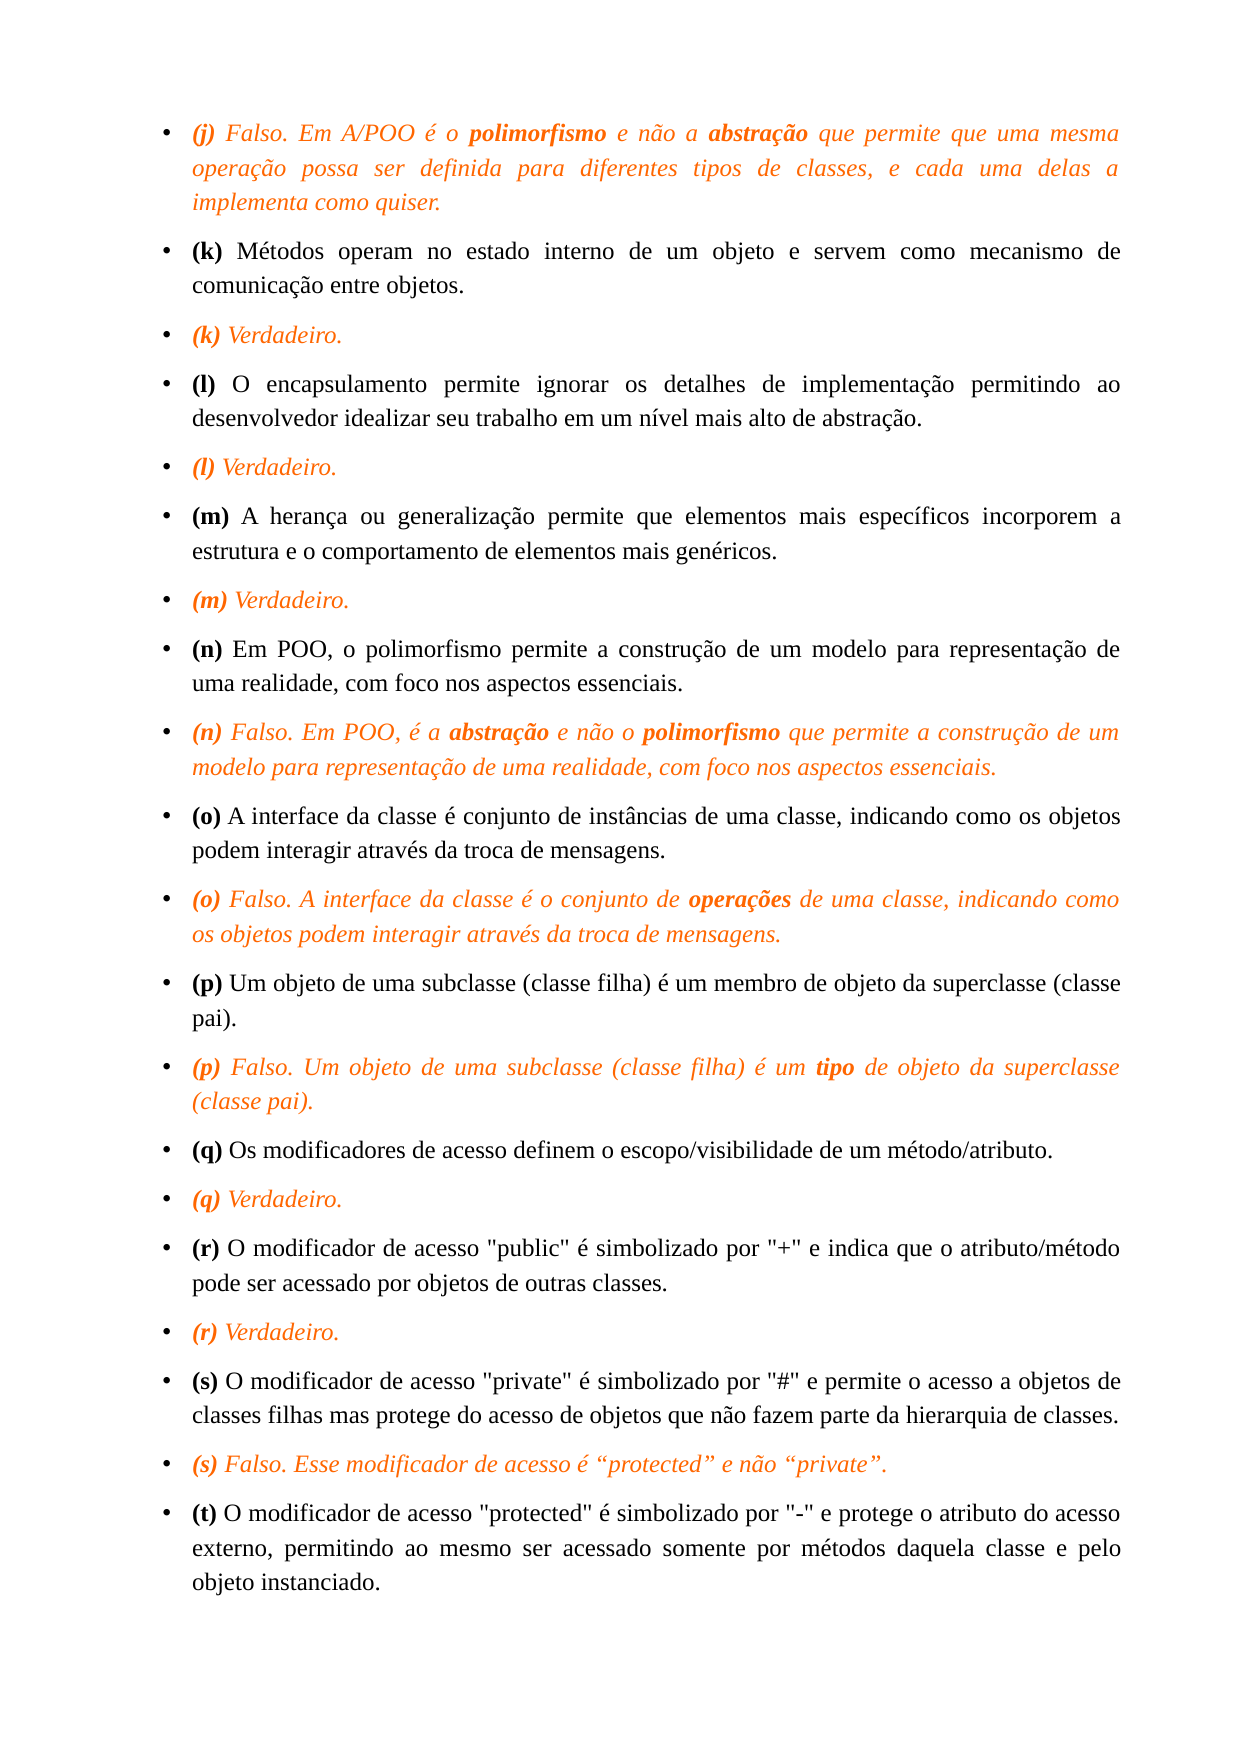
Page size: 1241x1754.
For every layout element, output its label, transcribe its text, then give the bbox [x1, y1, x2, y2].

list (s) O modificador de acesso "private" é simbolizado por "#" e permite o acesso a objetos de classes filhas mas protege do acesso de objetos que não fazem parte da hierarquia de classes. [162, 1366, 1122, 1429]
list (q) Os modificadores de acesso definem o escopo/visibilidade de um método/atributo. [162, 1135, 1122, 1164]
list (o) A interface da classe é conjunto de instâncias de uma classe, indicando como os objetos podem interagir através da troca de mensagens. [162, 801, 1122, 864]
list (k) Verdadeiro. [162, 320, 1122, 348]
list (l) O encapsulamento permite ignorar os detalhes de implementação permitindo ao desenvolvedor idealizar seu trabalho em um nível mais alto de abstração. [162, 369, 1122, 432]
list (q) Verdadeiro. [162, 1184, 1122, 1213]
list (k) Métodos operam no estado interno de um objeto e servem como mecanismo de comunicação entre objetos. [162, 236, 1122, 299]
list (m) A herança ou generalização permite que elementos mais específicos incorporem a estrutura e o comportamento de elementos mais genéricos. [162, 501, 1122, 564]
list (n) Em POO, o polimorfismo permite a construção de um modelo para representação de uma realidade, com foco nos aspectos essenciais. [162, 634, 1122, 697]
list (o) Falso. A interface da classe é o conjunto de operações de uma classe, indicando como os objetos podem interagir através da troca de mensagens. [162, 884, 1122, 948]
list (l) Verdadeiro. [162, 452, 1122, 481]
list (r) O modificador de acesso "public" é simbolizado por "+" e indica que o atributo/método pode ser acessado por objetos de outras classes. [162, 1233, 1122, 1297]
list (t) O modificador de acesso "protected" é simbolizado por "-" e protege o atributo do acesso externo, permitindo ao mesmo ser acessado somente por métodos daquela classe e pelo objeto instanciado. [162, 1498, 1122, 1596]
list (m) Verdadeiro. [162, 585, 1122, 614]
list (r) Verdadeiro. [162, 1317, 1122, 1346]
list (p) Um objeto de uma subclasse (classe filha) é um membro de objeto da superclasse (classe pai). [162, 968, 1122, 1031]
list (j) Falso. Em A/POO é o polimorfismo e não a abstração que permite que uma mesma operação possa ser definida para diferentes tipos de classes, e cada uma delas a implementa como quiser. [162, 118, 1122, 216]
list (n) Falso. Em POO, é a abstração e não o polimorfismo que permite a construção de um modelo para representação de uma realidade, com foco nos aspectos essenciais. [162, 717, 1122, 781]
list (s) Falso. Esse modificador de acesso é “protected” e não “private”. [162, 1449, 1122, 1478]
list (p) Falso. Um objeto de uma subclasse (classe filha) é um tipo de objeto da superclasse (classe pai). [162, 1052, 1122, 1115]
